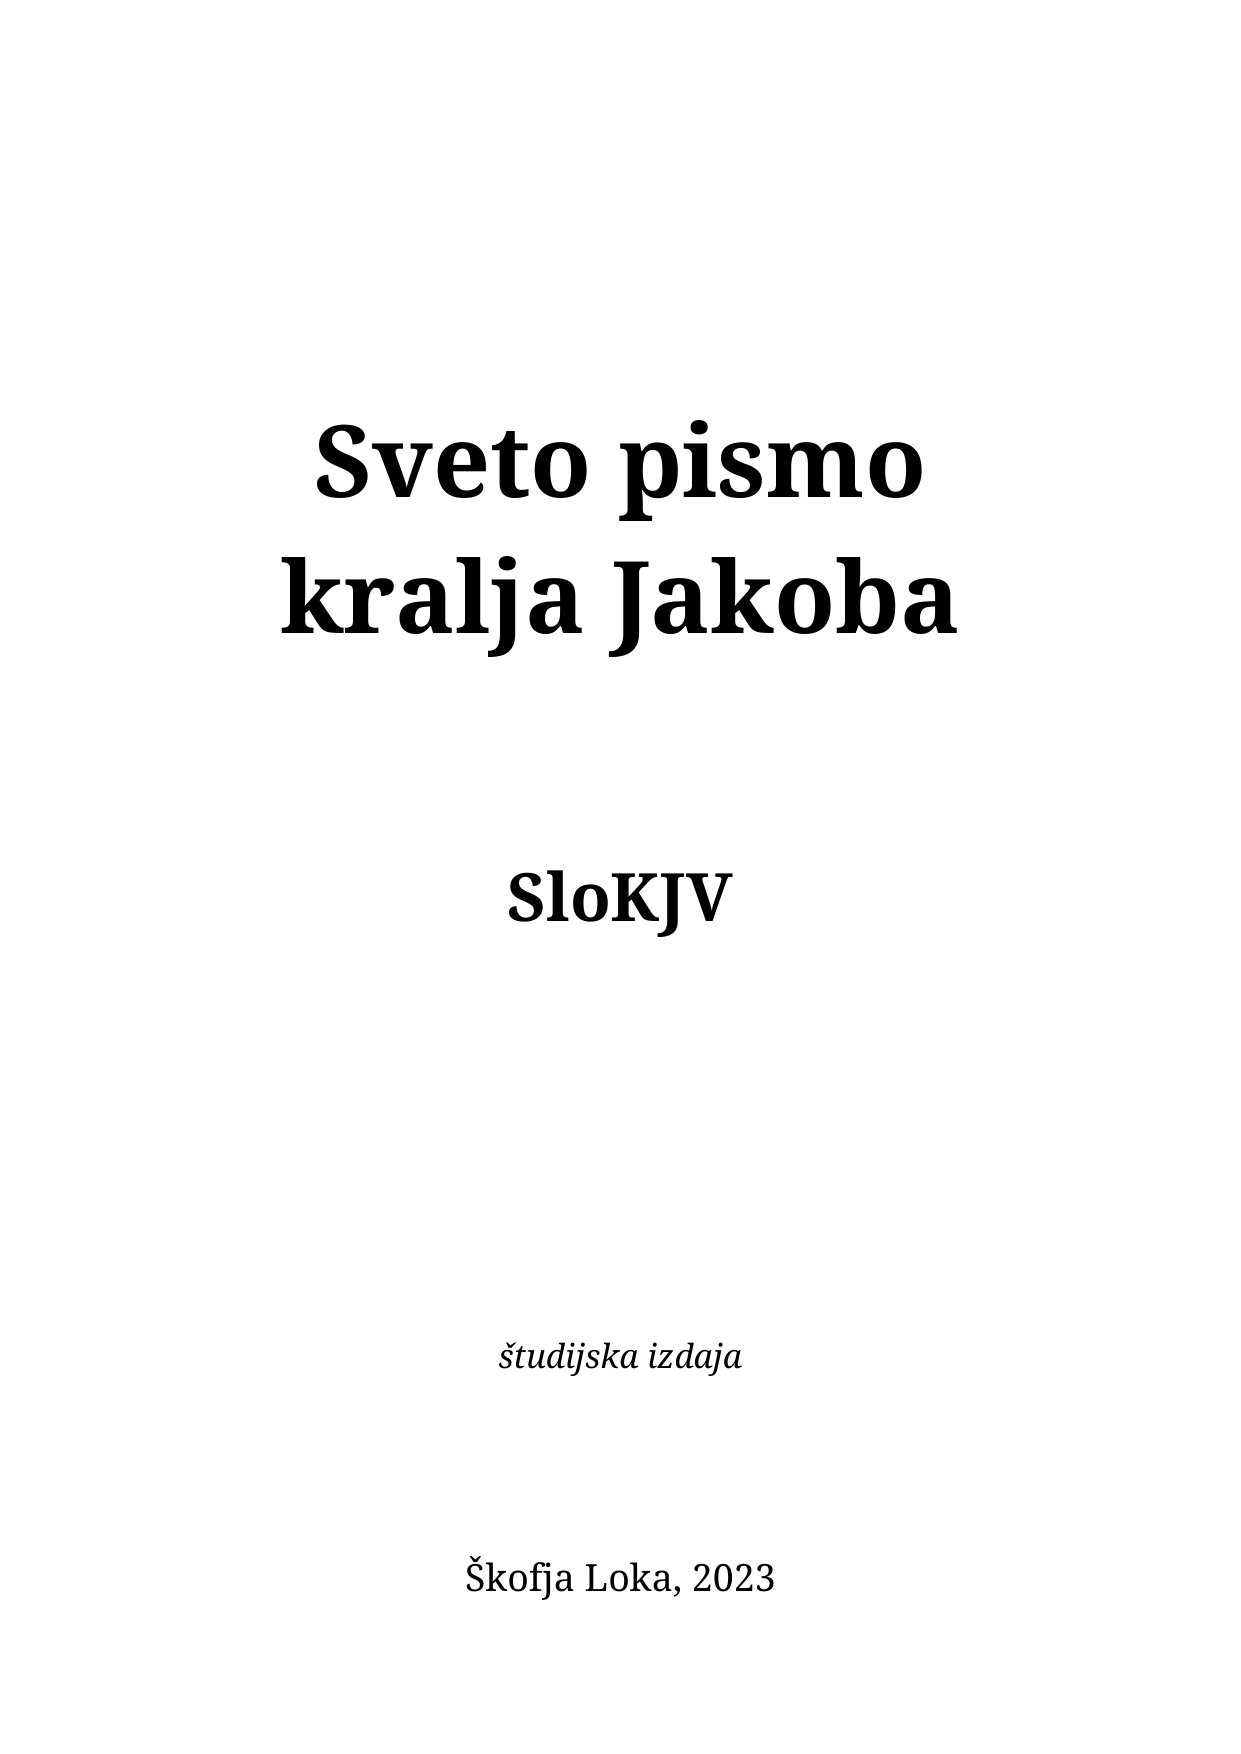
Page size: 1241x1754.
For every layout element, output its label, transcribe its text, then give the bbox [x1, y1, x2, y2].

text SloKJV [118, 851, 1122, 941]
text kralja Jakoba [118, 527, 1122, 663]
text Sveto pismo [118, 391, 1122, 527]
text študijska izdaja [118, 1333, 1122, 1378]
text Škofja Loka, 2023 [118, 1552, 1122, 1603]
